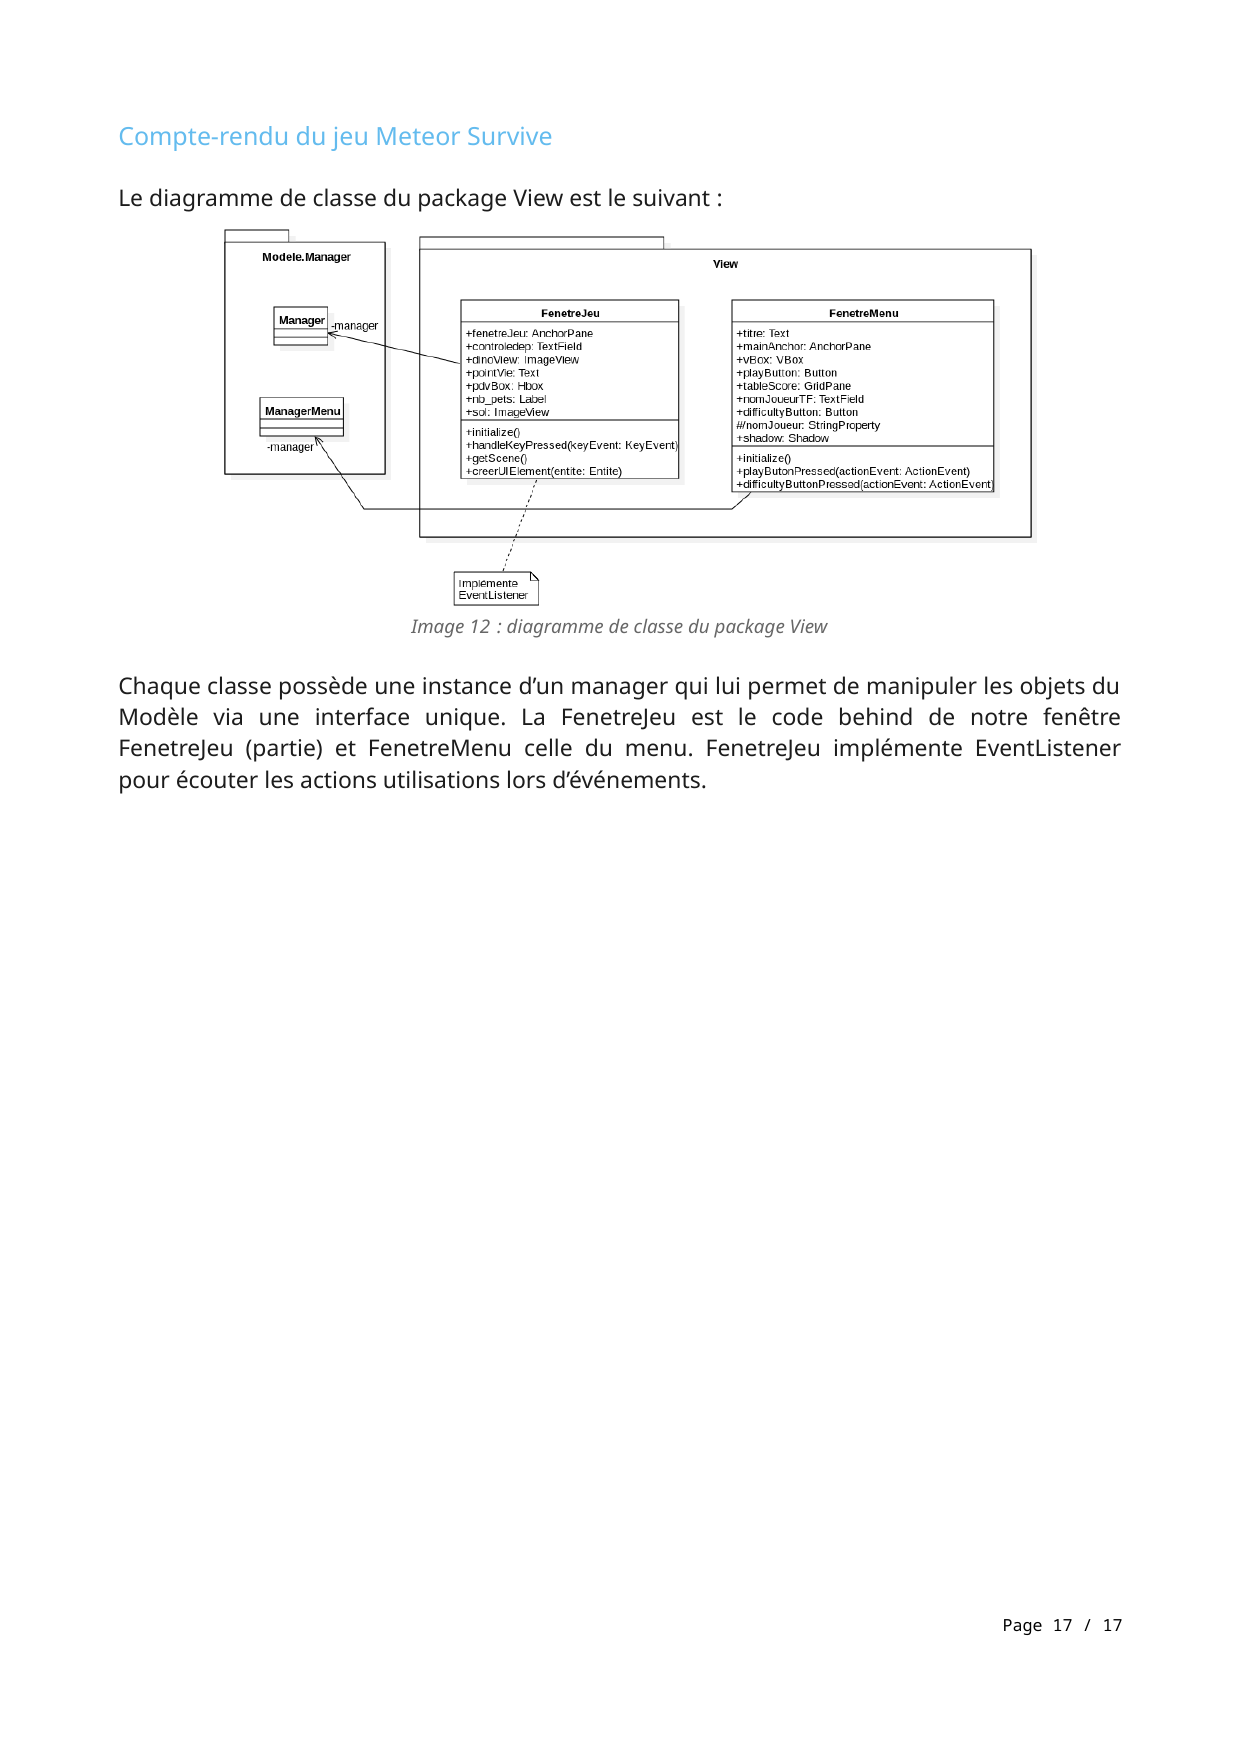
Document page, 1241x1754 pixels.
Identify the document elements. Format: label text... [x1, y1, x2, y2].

text Chaque classe possède une instance d’un manager qui lui permet de manipuler les objets du Modèle via une interface unique. La FenetreJeu est le code behind de notre fenêtre FenetreJeu (partie) et FenetreMenu celle du menu. FenetreJeu implémente EventListener pour écouter les actions utilisations lors d’événements. [118, 670, 1122, 795]
picture [216, 221, 1039, 614]
text Image 12 : diagramme de classe du package View [118, 213, 1122, 639]
text Le diagramme de classe du package View est le suivant : [118, 182, 1122, 213]
